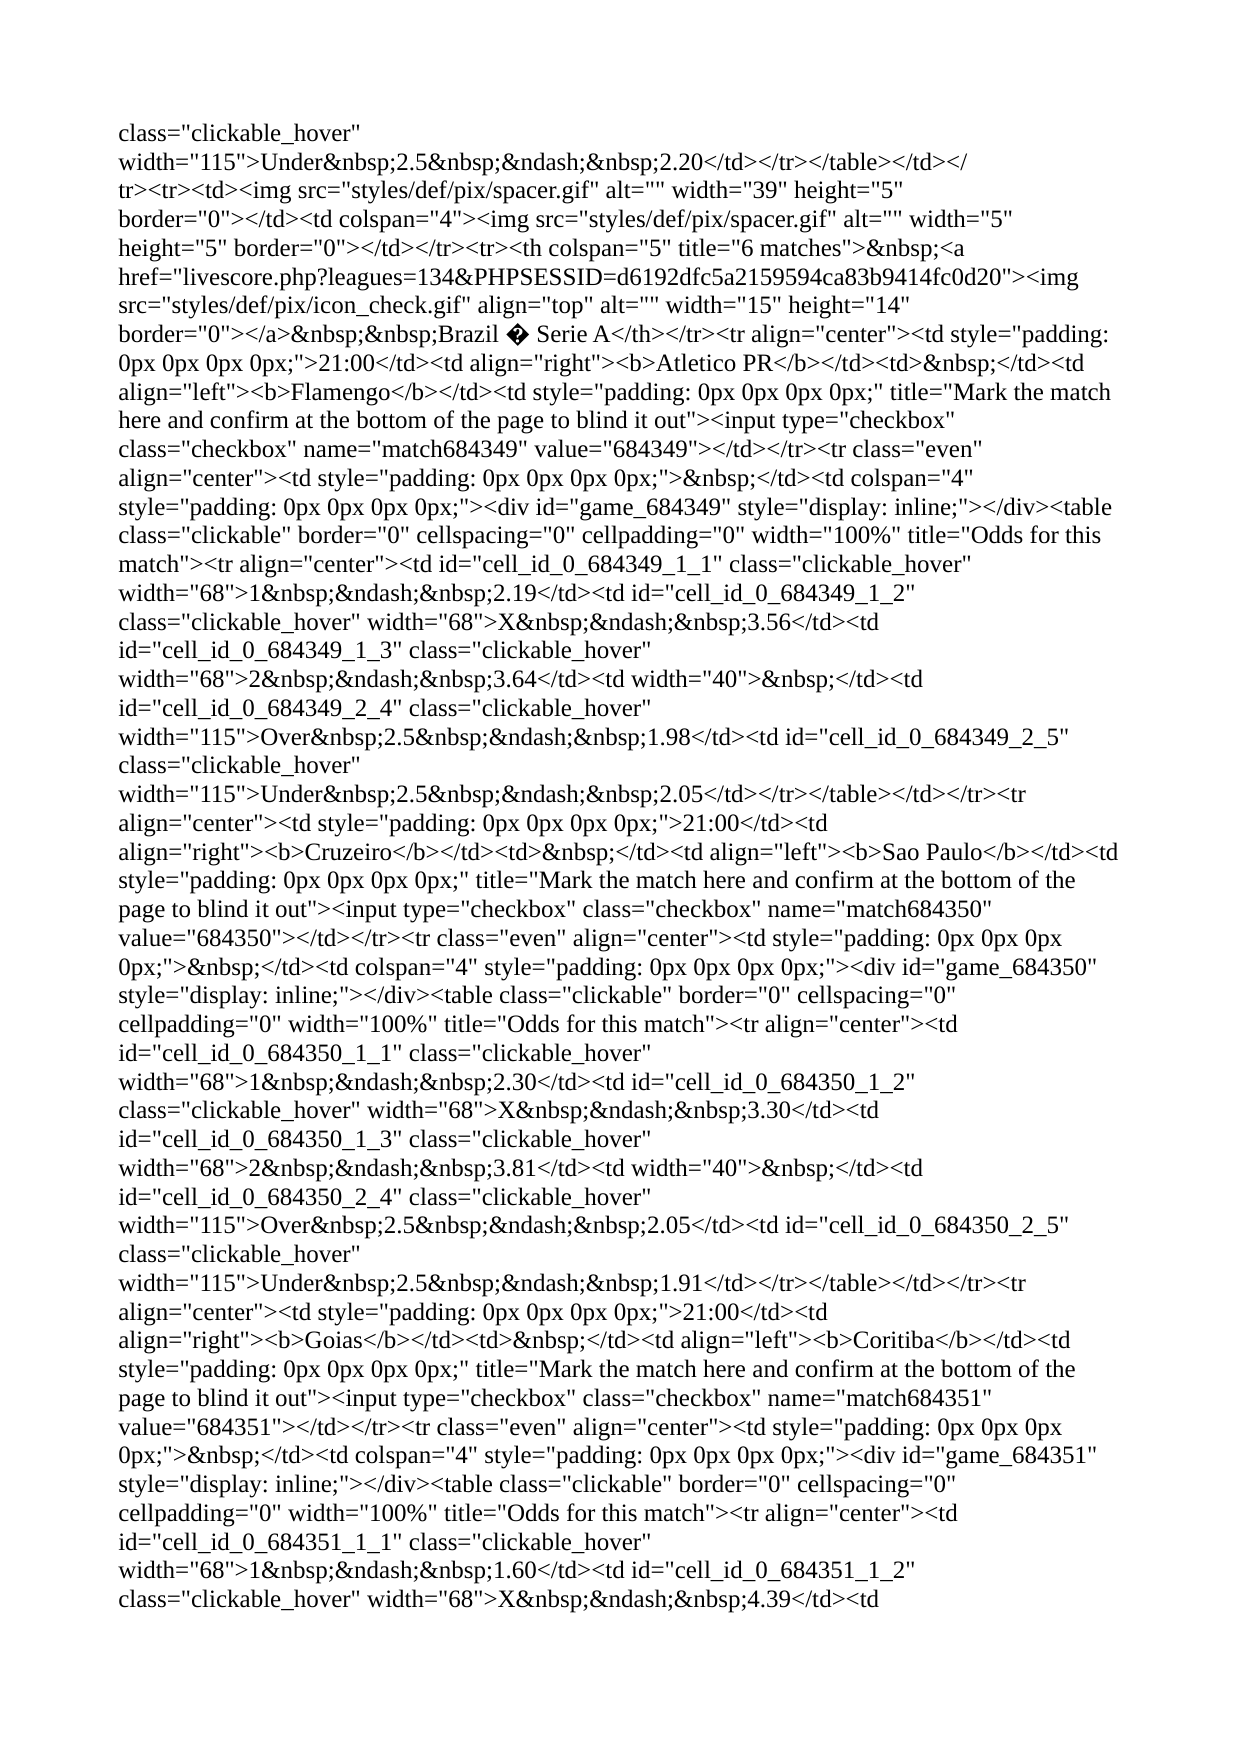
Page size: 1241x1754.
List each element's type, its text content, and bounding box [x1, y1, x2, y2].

text class="clickable_hover" width="115">Under&nbsp;2.5&nbsp;&ndash;&nbsp;2.20</td></tr></table></td></tr><tr><td><img src="styles/def/pix/spacer.gif" alt="" width="39" height="5" border="0"></td><td colspan="4"><img src="styles/def/pix/spacer.gif" alt="" width="5" height="5" border="0"></td></tr><tr><th colspan="5" title="6 matches">&nbsp;<a href="livescore.php?leagues=134&PHPSESSID=d6192dfc5a2159594ca83b9414fc0d20"><img src="styles/def/pix/icon_check.gif" align="top" alt="" width="15" height="14" border="0"></a>&nbsp;&nbsp;Brazil � Serie A</th></tr><tr align="center"><td style="padding: 0px 0px 0px 0px;">21:00</td><td align="right"><b>Atletico PR</b></td><td>&nbsp;</td><td align="left"><b>Flamengo</b></td><td style="padding: 0px 0px 0px 0px;" title="Mark the match here and confirm at the bottom of the page to blind it out"><input type="checkbox" class="checkbox" name="match684349" value="684349"></td></tr><tr class="even" align="center"><td style="padding: 0px 0px 0px 0px;">&nbsp;</td><td colspan="4" style="padding: 0px 0px 0px 0px;"><div id="game_684349" style="display: inline;"></div><table class="clickable" border="0" cellspacing="0" cellpadding="0" width="100%" title="Odds for this match"><tr align="center"><td id="cell_id_0_684349_1_1" class="clickable_hover" width="68">1&nbsp;&ndash;&nbsp;2.19</td><td id="cell_id_0_684349_1_2" class="clickable_hover" width="68">X&nbsp;&ndash;&nbsp;3.56</td><td id="cell_id_0_684349_1_3" class="clickable_hover" width="68">2&nbsp;&ndash;&nbsp;3.64</td><td width="40">&nbsp;</td><td id="cell_id_0_684349_2_4" class="clickable_hover" width="115">Over&nbsp;2.5&nbsp;&ndash;&nbsp;1.98</td><td id="cell_id_0_684349_2_5" class="clickable_hover" width="115">Under&nbsp;2.5&nbsp;&ndash;&nbsp;2.05</td></tr></table></td></tr><tr align="center"><td style="padding: 0px 0px 0px 0px;">21:00</td><td align="right"><b>Cruzeiro</b></td><td>&nbsp;</td><td align="left"><b>Sao Paulo</b></td><td style="padding: 0px 0px 0px 0px;" title="Mark the match here and confirm at the bottom of the page to blind it out"><input type="checkbox" class="checkbox" name="match684350" value="684350"></td></tr><tr class="even" align="center"><td style="padding: 0px 0px 0px 0px;">&nbsp;</td><td colspan="4" style="padding: 0px 0px 0px 0px;"><div id="game_684350" style="display: inline;"></div><table class="clickable" border="0" cellspacing="0" cellpadding="0" width="100%" title="Odds for this match"><tr align="center"><td id="cell_id_0_684350_1_1" class="clickable_hover" width="68">1&nbsp;&ndash;&nbsp;2.30</td><td id="cell_id_0_684350_1_2" class="clickable_hover" width="68">X&nbsp;&ndash;&nbsp;3.30</td><td id="cell_id_0_684350_1_3" class="clickable_hover" width="68">2&nbsp;&ndash;&nbsp;3.81</td><td width="40">&nbsp;</td><td id="cell_id_0_684350_2_4" class="clickable_hover" width="115">Over&nbsp;2.5&nbsp;&ndash;&nbsp;2.05</td><td id="cell_id_0_684350_2_5" class="clickable_hover" width="115">Under&nbsp;2.5&nbsp;&ndash;&nbsp;1.91</td></tr></table></td></tr><tr align="center"><td style="padding: 0px 0px 0px 0px;">21:00</td><td align="right"><b>Goias</b></td><td>&nbsp;</td><td align="left"><b>Coritiba</b></td><td style="padding: 0px 0px 0px 0px;" title="Mark the match here and confirm at the bottom of the page to blind it out"><input type="checkbox" class="checkbox" name="match684351" value="684351"></td></tr><tr class="even" align="center"><td style="padding: 0px 0px 0px 0px;">&nbsp;</td><td colspan="4" style="padding: 0px 0px 0px 0px;"><div id="game_684351" style="display: inline;"></div><table class="clickable" border="0" cellspacing="0" cellpadding="0" width="100%" title="Odds for this match"><tr align="center"><td id="cell_id_0_684351_1_1" class="clickable_hover" width="68">1&nbsp;&ndash;&nbsp;1.60</td><td id="cell_id_0_684351_1_2" class="clickable_hover" width="68">X&nbsp;&ndash;&nbsp;4.39</td><td [118, 118, 1122, 1613]
